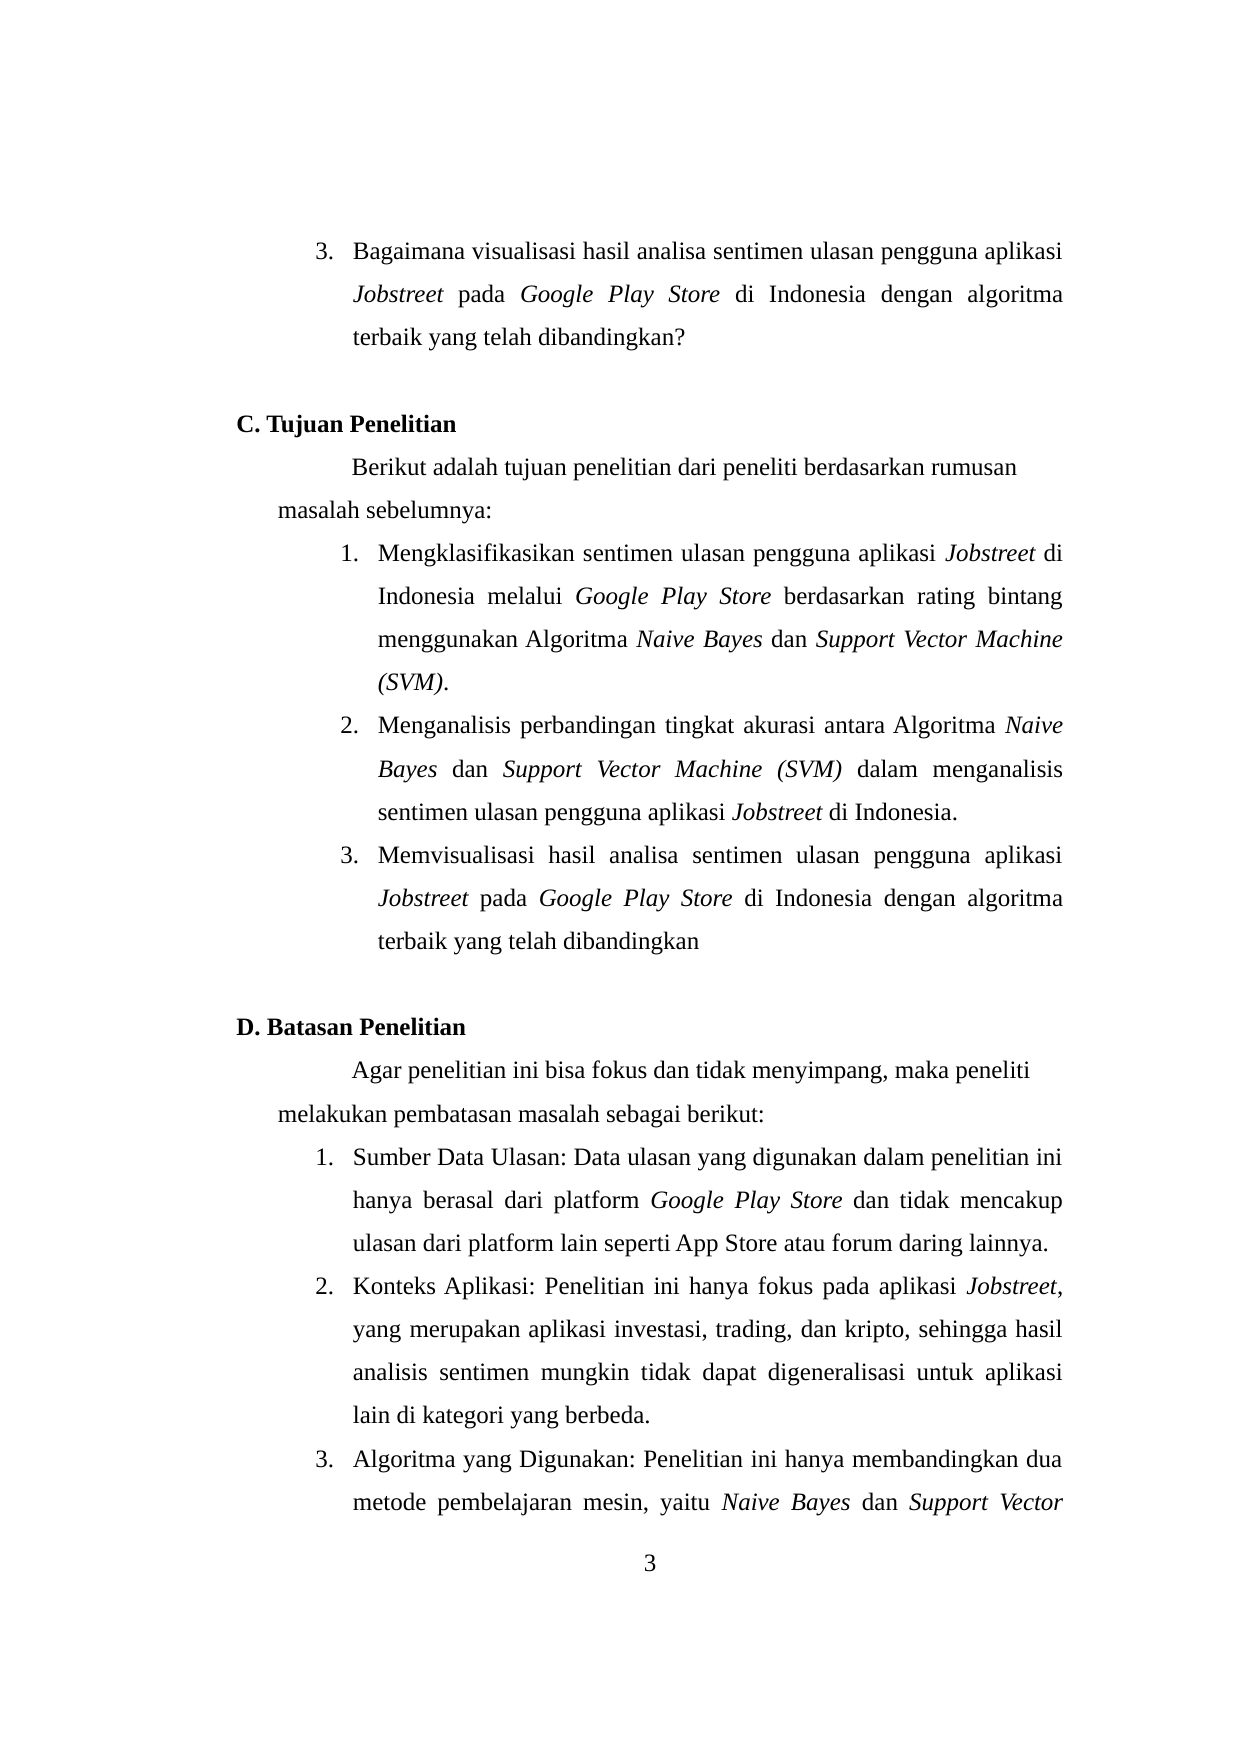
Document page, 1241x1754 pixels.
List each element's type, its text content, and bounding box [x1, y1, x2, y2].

list Menganalisis perbandingan tingkat akurasi antara Algoritma Naive Bayes dan Support Vector Machine (SVM) dalam menganalisis sentimen ulasan pengguna aplikasi Jobstreet di Indonesia. [340, 711, 1063, 826]
text C. Tujuan Penelitian [236, 409, 1063, 437]
list Konteks Aplikasi: Penelitian ini hanya fokus pada aplikasi Jobstreet, yang merupakan aplikasi investasi, trading, dan kripto, sehingga hasil analisis sentimen mungkin tidak dapat digeneralisasi untuk aplikasi lain di kategori yang berbeda. [315, 1271, 1063, 1429]
text D. Batasan Penelitian [236, 1012, 1063, 1041]
text Agar penelitian ini bisa fokus dan tidak menyimpang, maka peneliti melakukan pembatasan masalah sebagai berikut: [278, 1056, 1063, 1127]
list Algoritma yang Digunakan: Penelitian ini hanya membandingkan dua metode pembelajaran mesin, yaitu Naive Bayes dan Support Vector [315, 1444, 1063, 1516]
list Bagaimana visualisasi hasil analisa sentimen ulasan pengguna aplikasi Jobstreet pada Google Play Store di Indonesia dengan algoritma terbaik yang telah dibandingkan? [315, 236, 1063, 351]
list Sumber Data Ulasan: Data ulasan yang digunakan dalam penelitian ini hanya berasal dari platform Google Play Store dan tidak mencakup ulasan dari platform lain seperti App Store atau forum daring lainnya. [315, 1142, 1063, 1257]
list Memvisualisasi hasil analisa sentimen ulasan pengguna aplikasi Jobstreet pada Google Play Store di Indonesia dengan algoritma terbaik yang telah dibandingkan [340, 840, 1063, 955]
text Berikut adalah tujuan penelitian dari peneliti berdasarkan rumusan masalah sebelumnya: [278, 452, 1063, 524]
list Mengklasifikasikan sentimen ulasan pengguna aplikasi Jobstreet di Indonesia melalui Google Play Store berdasarkan rating bintang menggunakan Algoritma Naive Bayes dan Support Vector Machine (SVM). [340, 538, 1063, 696]
